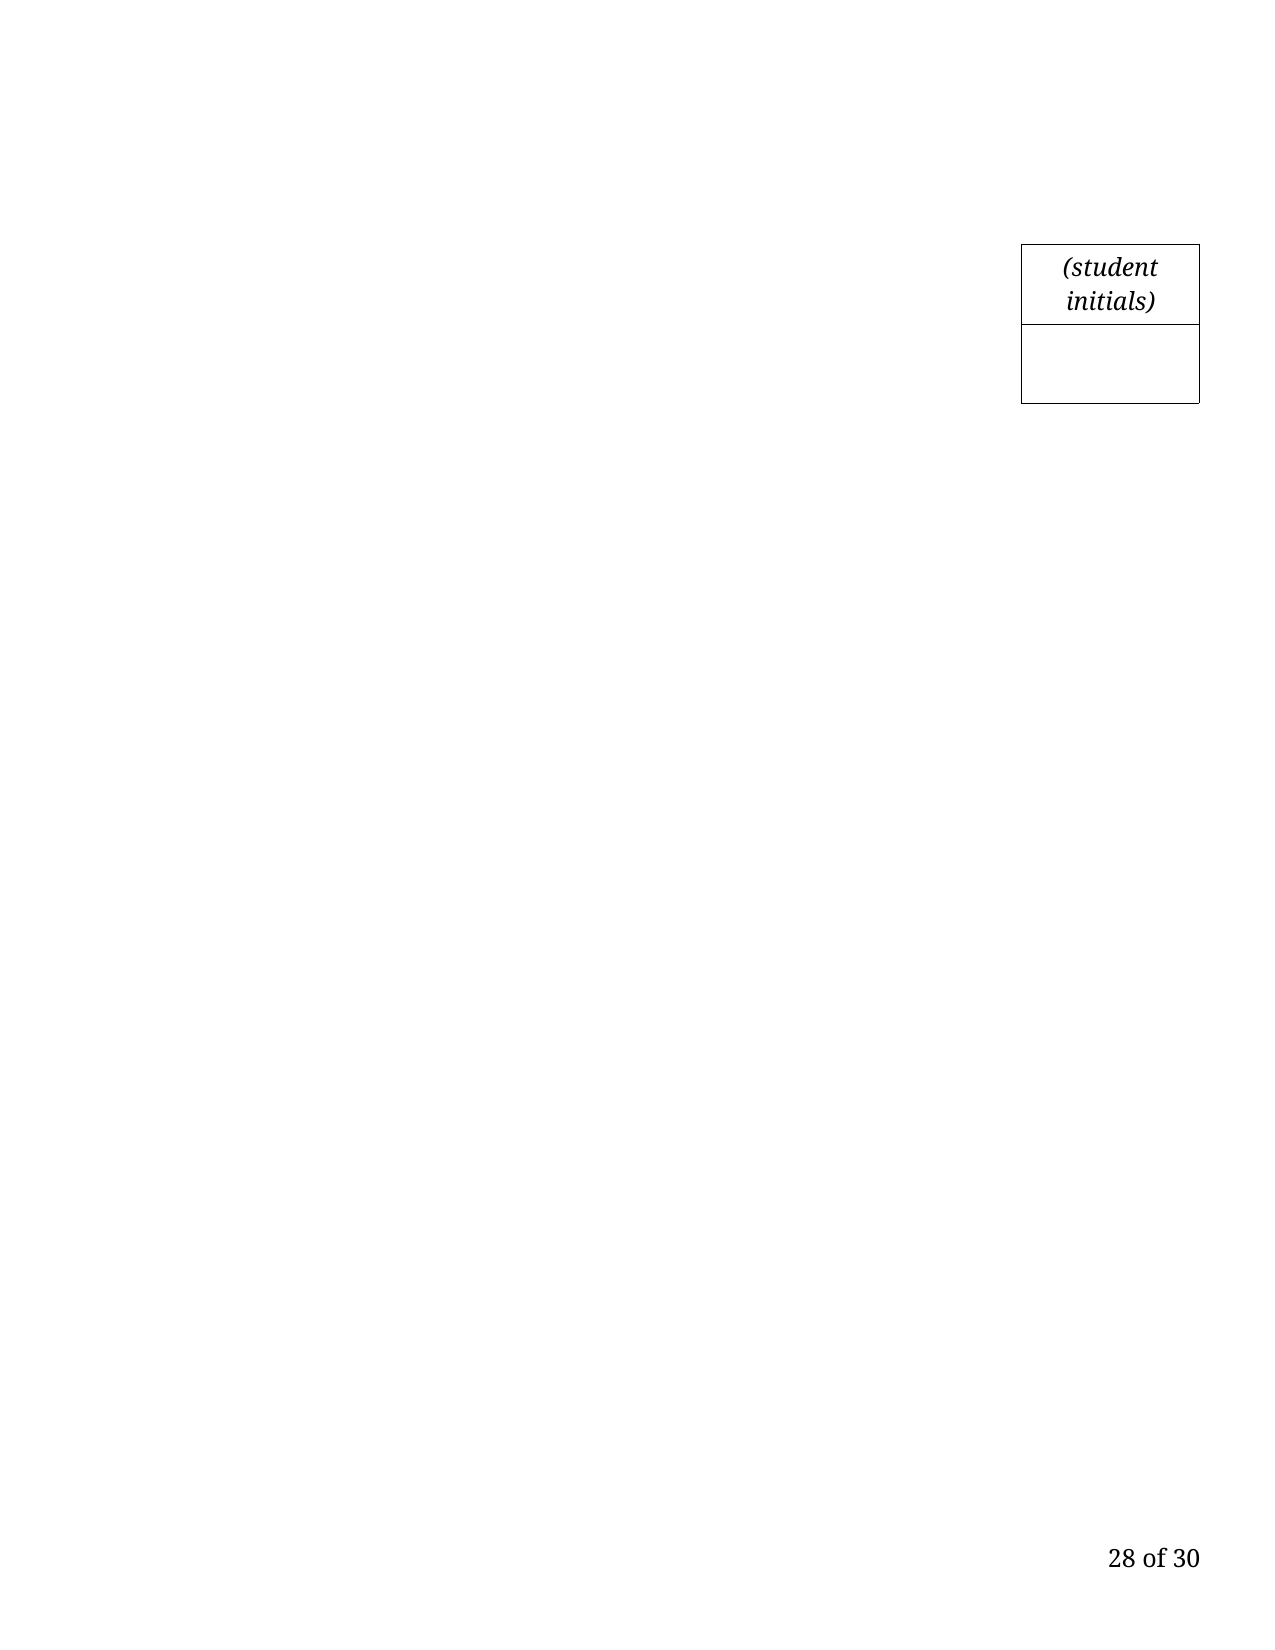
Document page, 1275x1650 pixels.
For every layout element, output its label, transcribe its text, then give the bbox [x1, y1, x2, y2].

table_cell [1022, 325, 1199, 403]
table_header (student initials) [1022, 245, 1199, 323]
